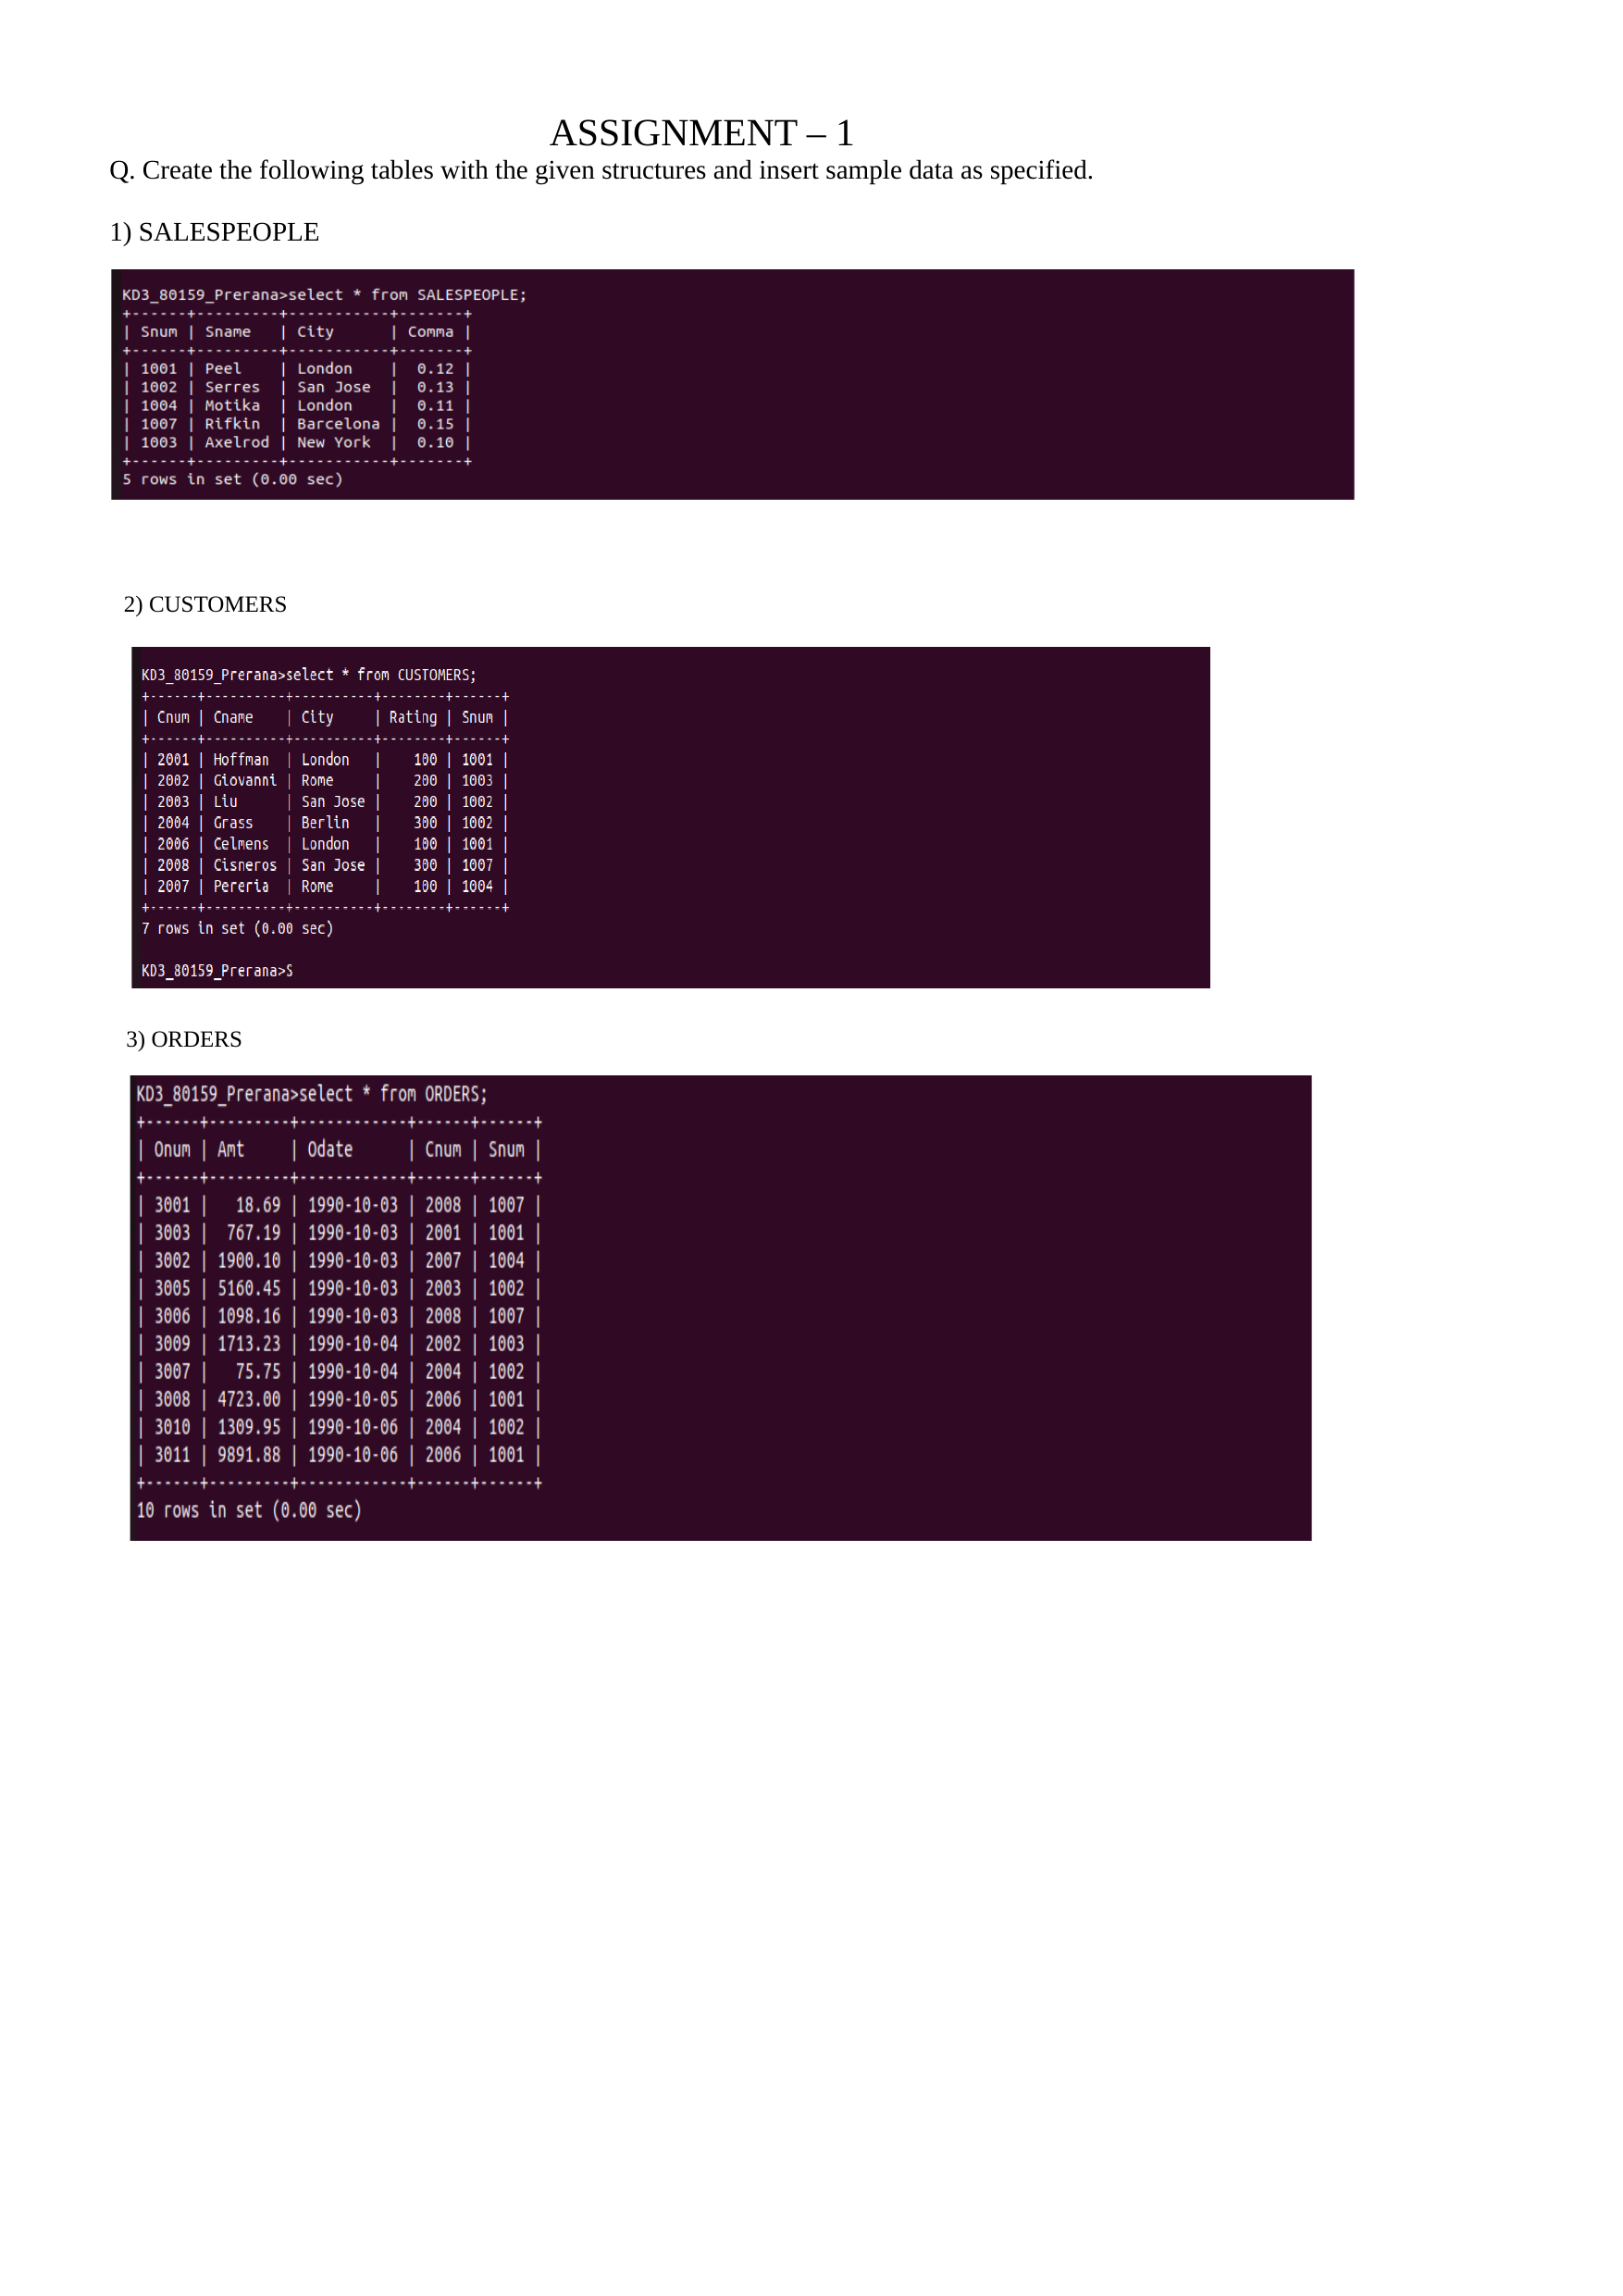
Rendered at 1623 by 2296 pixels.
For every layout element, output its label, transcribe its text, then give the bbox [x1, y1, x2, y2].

picture [131, 647, 1210, 988]
text Q. Create the following tables with the given structures and insert sample data as specified. [109, 154, 1514, 184]
text 1) SALESPEOPLE [109, 216, 1514, 247]
text ASSIGNMENT – 1 [109, 109, 1514, 154]
